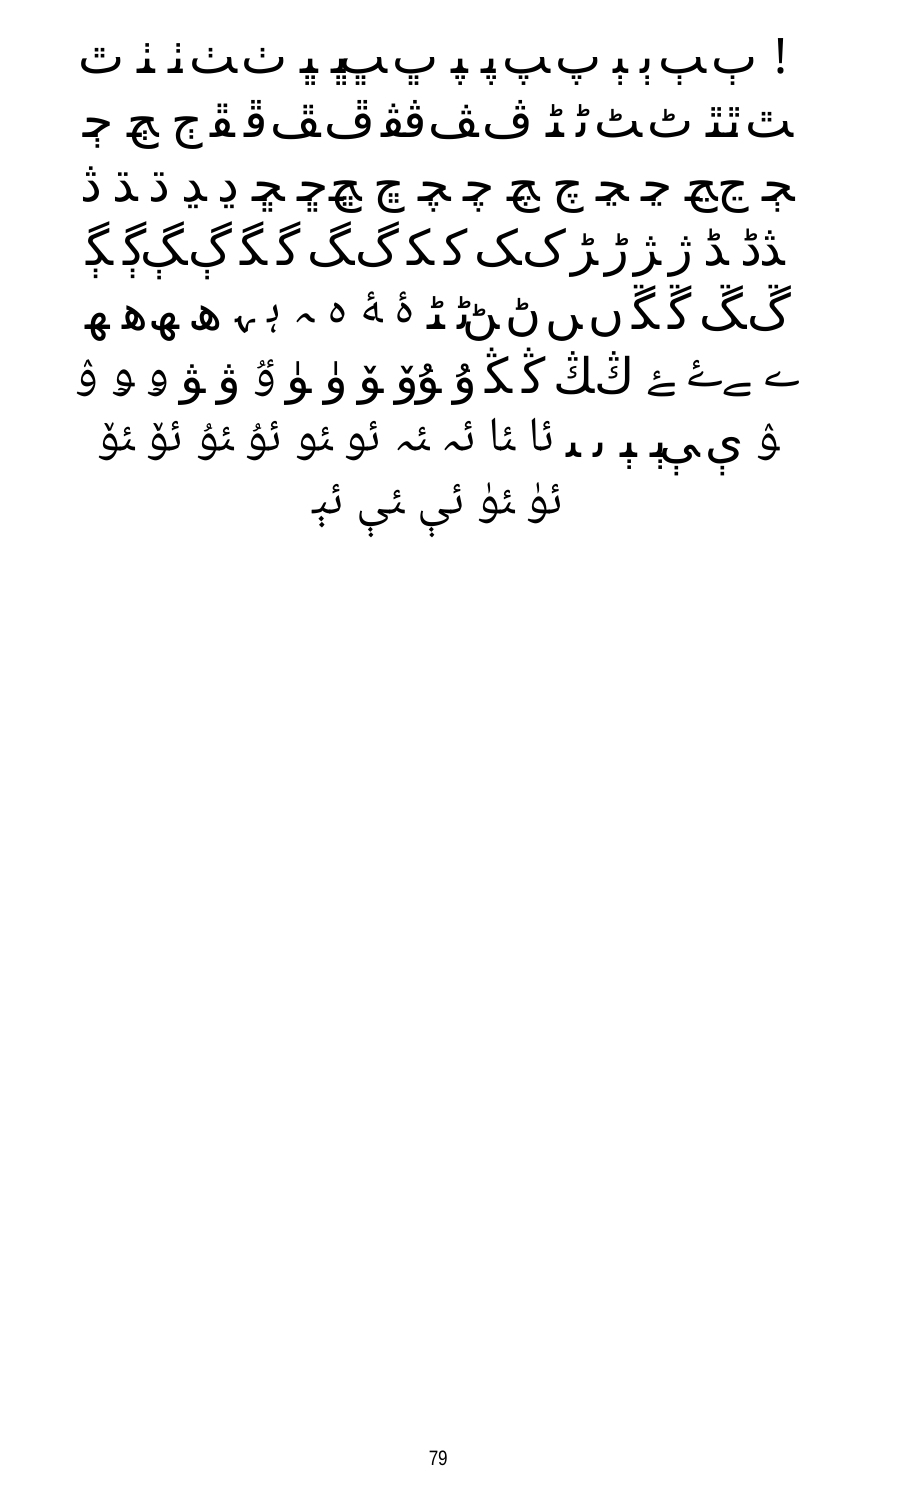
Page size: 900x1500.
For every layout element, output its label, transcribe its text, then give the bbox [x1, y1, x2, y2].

text ! ﭒ ﭓ ﭔ ﭕ ﭖ ﭗ ﭘ ﭙ ﭚ ﭛﭜ ﭝ ﭞ ﭟ ﭠ ﭡ ﭢ ﭣ ﭤﭥ ﭦ ﭧ ﭨ ﭩ ﭪ ﭫ ﭬﭭ ﭮ ﭯ ﭰ ﭱ ﭲ ﭳ ﭴ ﭵ ﭶﭷ ﭸ ﭹ ﭺ ﭻ ﭼ ﭽ ﭾ ﭿﮀ ﮁ ﮂ ﮃ ﮄ ﮅ ﮆ ﮇﮈ ﮉ ﮊ ﮋ ﮌ ﮍ ﮎ ﮏ ﮐ ﮑ ﮒ ﮓ ﮔ ﮕ ﮖ ﮗﮘ ﮙ ﮚ ﮛ ﮜ ﮝ ﮞ ﮟ ﮠ ﮡﮢ ﮣ ﮤ ﮥ ﮦ ﮧ ﮨ ﮩ ﮪ ﮫﮬ ﮭ ﮮ ﮯﮰ ﮱ ﯓ ﯔ ﯕ ﯖ ﯗ ﯘﯙ ﯚ ﯛ ﯜ ﯝ ﯞ ﯟ ﯠ ﯡ ﯢ ﯣ ﯤ ﯥﯦ ﯧ ﯨ ﯩ ﯪ ﯫ ﯬ ﯭ ﯮ ﯯ ﯰ ﯱ ﯲ ﯳ ﯴ ﯵ ﯶ ﯷ ﯸ [75, 30, 801, 541]
